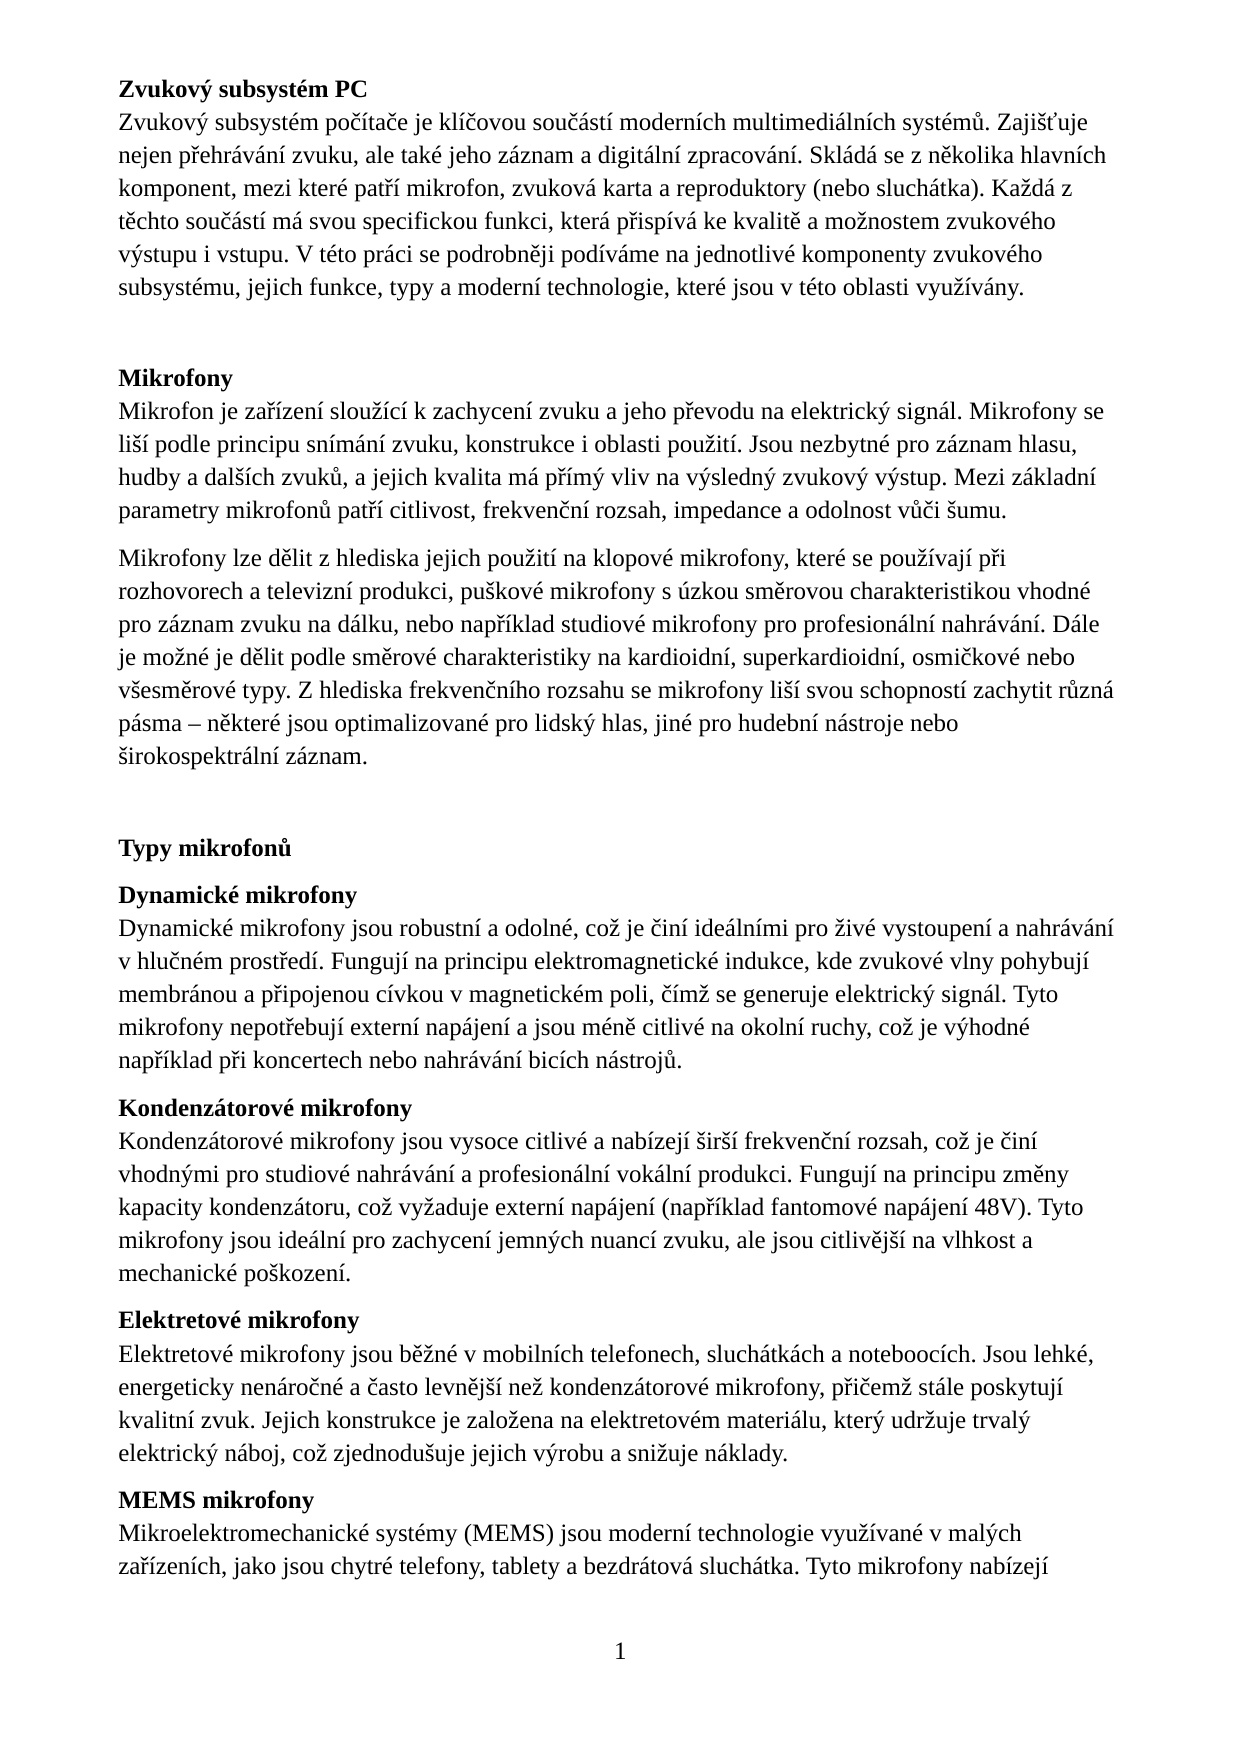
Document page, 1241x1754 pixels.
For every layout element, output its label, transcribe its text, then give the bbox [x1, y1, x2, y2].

text Dynamické mikrofony Dynamické mikrofony jsou robustní a odolné, což je činí ideálními pro živé vystoupení a nahrávání v hlučném prostředí. Fungují na principu elektromagnetické indukce, kde zvukové vlny pohybují membránou a připojenou cívkou v magnetickém poli, čímž se generuje elektrický signál. Tyto mikrofony nepotřebují externí napájení a jsou méně citlivé na okolní ruchy, což je výhodné například při koncertech nebo nahrávání bicích nástrojů. [118, 880, 1122, 1074]
text MEMS mikrofony Mikroelektromechanické systémy (MEMS) jsou moderní technologie využívané v malých zařízeních, jako jsou chytré telefony, tablety a bezdrátová sluchátka. Tyto mikrofony nabízejí [118, 1485, 1122, 1580]
text Kondenzátorové mikrofony Kondenzátorové mikrofony jsou vysoce citlivé a nabízejí širší frekvenční rozsah, což je činí vhodnými pro studiové nahrávání a profesionální vokální produkci. Fungují na principu změny kapacity kondenzátoru, což vyžaduje externí napájení (například fantomové napájení 48V). Tyto mikrofony jsou ideální pro zachycení jemných nuancí zvuku, ale jsou citlivější na vlhkost a mechanické poškození. [118, 1093, 1122, 1287]
text Mikrofony Mikrofon je zařízení sloužící k zachycení zvuku a jeho převodu na elektrický signál. Mikrofony se liší podle principu snímání zvuku, konstrukce i oblasti použití. Jsou nezbytné pro záznam hlasu, hudby a dalších zvuků, a jejich kvalita má přímý vliv na výsledný zvukový výstup. Mezi základní parametry mikrofonů patří citlivost, frekvenční rozsah, impedance a odolnost vůči šumu. [118, 363, 1122, 524]
text Zvukový subsystém PC Zvukový subsystém počítače je klíčovou součástí moderních multimediálních systémů. Zajišťuje nejen přehrávání zvuku, ale také jeho záznam a digitální zpracování. Skládá se z několika hlavních komponent, mezi které patří mikrofon, zvuková karta a reproduktory (nebo sluchátka). Každá z těchto součástí má svou specifickou funkci, která přispívá ke kvalitě a možnostem zvukového výstupu i vstupu. V této práci se podrobněji podíváme na jednotlivé komponenty zvukového subsystému, jejich funkce, typy a moderní technologie, které jsou v této oblasti využívány. [118, 74, 1122, 301]
text Mikrofony lze dělit z hlediska jejich použití na klopové mikrofony, které se používají při rozhovorech a televizní produkci, puškové mikrofony s úzkou směrovou charakteristikou vhodné pro záznam zvuku na dálku, nebo například studiové mikrofony pro profesionální nahrávání. Dále je možné je dělit podle směrové charakteristiky na kardioidní, superkardioidní, osmičkové nebo všesměrové typy. Z hlediska frekvenčního rozsahu se mikrofony liší svou schopností zachytit různá pásma – některé jsou optimalizované pro lidský hlas, jiné pro hudební nástroje nebo širokospektrální záznam. [118, 543, 1122, 770]
text Typy mikrofonů [118, 833, 1122, 861]
text Elektretové mikrofony Elektretové mikrofony jsou běžné v mobilních telefonech, sluchátkách a noteboocích. Jsou lehké, energeticky nenáročné a často levnější než kondenzátorové mikrofony, přičemž stále poskytují kvalitní zvuk. Jejich konstrukce je založena na elektretovém materiálu, který udržuje trvalý elektrický náboj, což zjednodušuje jejich výrobu a snižuje náklady. [118, 1306, 1122, 1466]
